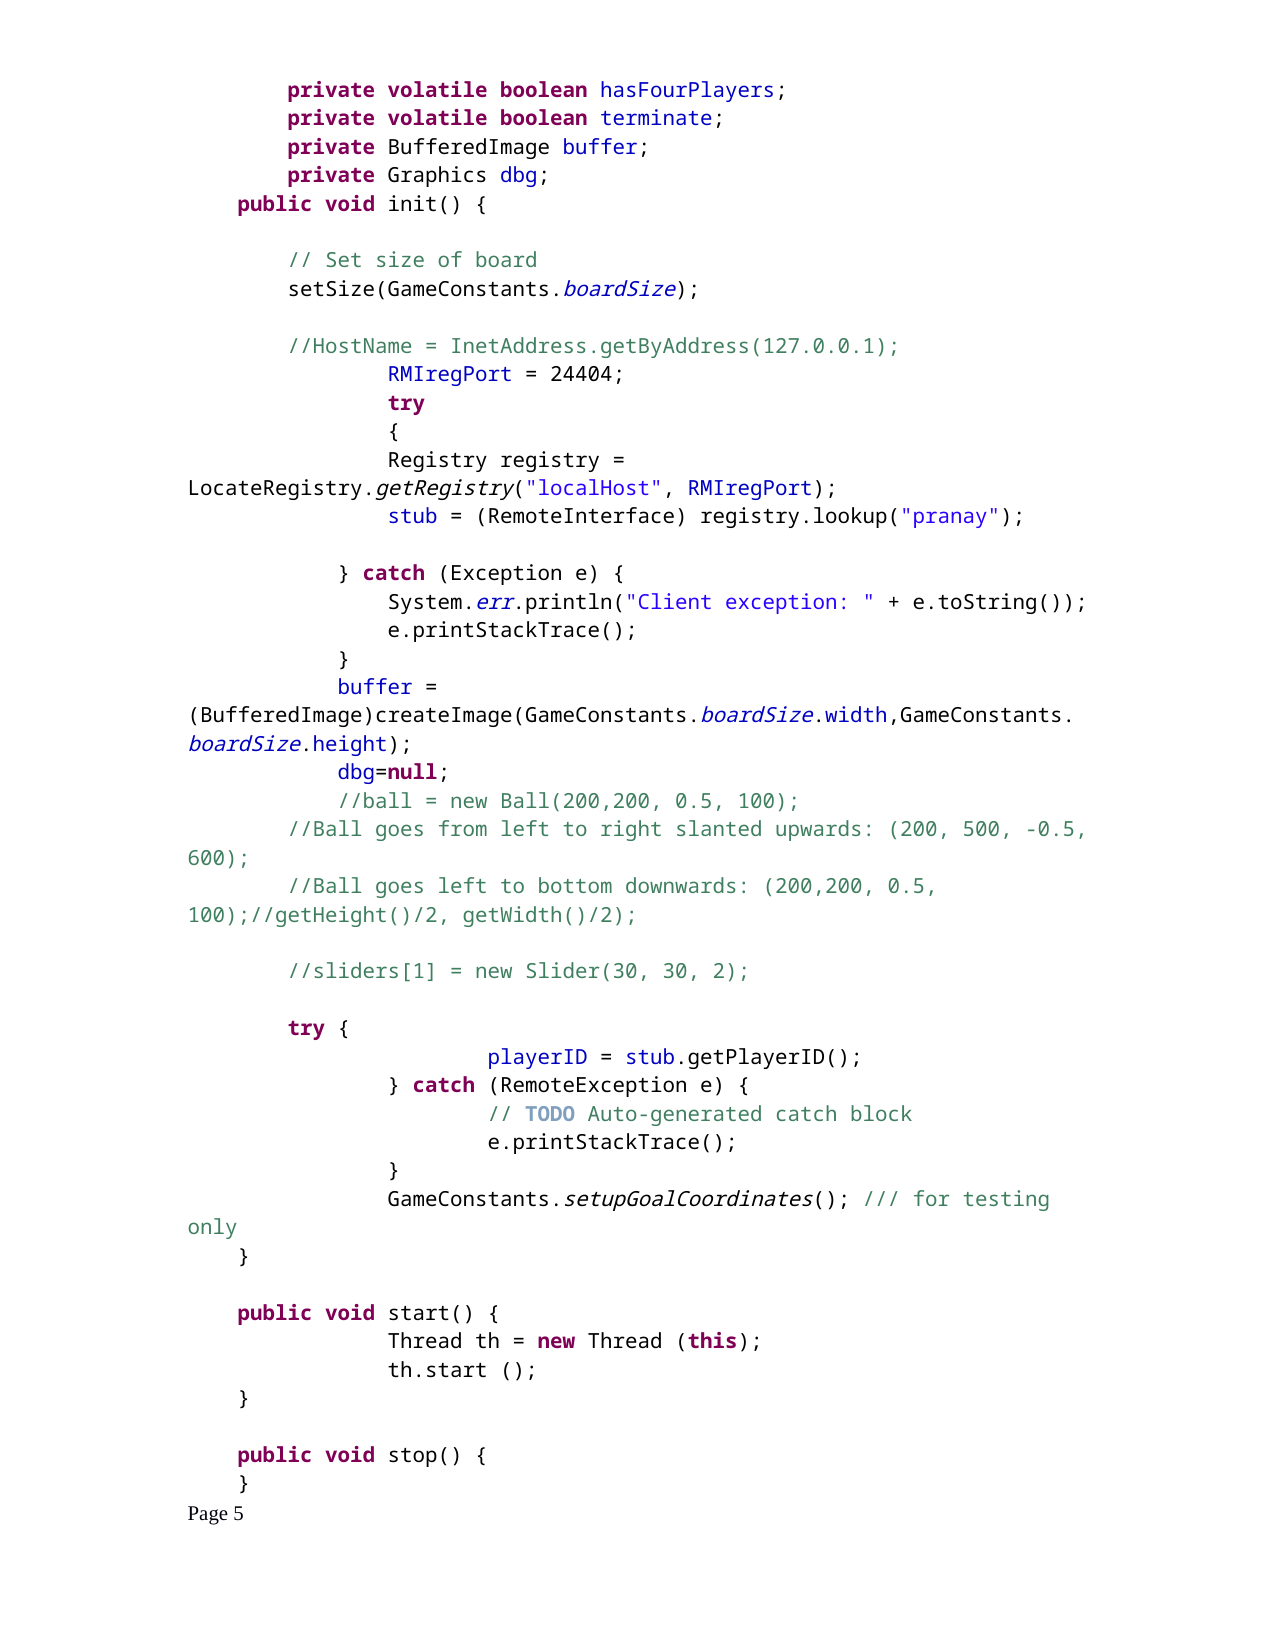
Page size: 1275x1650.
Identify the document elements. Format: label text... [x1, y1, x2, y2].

text Thread th = new Thread (this); [187, 1326, 1087, 1355]
text try [187, 388, 1087, 416]
text buffer = (BufferedImage)createImage(GameConstants.boardSize.width,GameConstants.boardSize.height); [187, 672, 1087, 757]
text } [187, 1156, 1087, 1184]
text th.start (); [187, 1355, 1087, 1383]
text dbg=null; [187, 757, 1087, 786]
text { [187, 416, 1087, 445]
text GameConstants.setupGoalCoordinates(); /// for testing only [187, 1184, 1087, 1241]
text //Ball goes from left to right slanted upwards: (200, 500, -0.5, 600); [187, 814, 1087, 871]
text } catch (RemoteException e) { [187, 1070, 1087, 1099]
text } [187, 1241, 1087, 1269]
text //HostName = InetAddress.getByAddress(127.0.0.1); [187, 331, 1087, 359]
text private volatile boolean hasFourPlayers; [187, 75, 1087, 103]
text private BufferedImage buffer; [187, 132, 1087, 160]
text Registry registry = LocateRegistry.getRegistry("localHost", RMIregPort); [187, 445, 1087, 502]
text RMIregPort = 24404; [187, 359, 1087, 388]
text // Set size of board [187, 246, 1087, 274]
text //ball = new Ball(200,200, 0.5, 100); [187, 786, 1087, 814]
text } [187, 644, 1087, 672]
text } [187, 1468, 1087, 1497]
text try { [187, 1013, 1087, 1042]
text //Ball goes left to bottom downwards: (200,200, 0.5, 100);//getHeight()/2, getWidth()/2); [187, 871, 1087, 928]
text // TODO Auto-generated catch block [187, 1099, 1087, 1127]
text public void init() { [187, 189, 1087, 217]
text e.printStackTrace(); [187, 615, 1087, 644]
text private volatile boolean terminate; [187, 103, 1087, 132]
text //sliders[1] = new Slider(30, 30, 2); [187, 957, 1087, 985]
text setSize(GameConstants.boardSize); [187, 274, 1087, 302]
text stub = (RemoteInterface) registry.lookup("pranay"); [187, 502, 1087, 530]
text public void stop() { [187, 1440, 1087, 1468]
text playerID = stub.getPlayerID(); [187, 1042, 1087, 1070]
text } [187, 1383, 1087, 1412]
text public void start() { [187, 1298, 1087, 1326]
text System.err.println("Client exception: " + e.toString()); [187, 587, 1087, 615]
text private Graphics dbg; [187, 160, 1087, 189]
text } catch (Exception e) { [187, 558, 1087, 587]
text e.printStackTrace(); [187, 1127, 1087, 1156]
